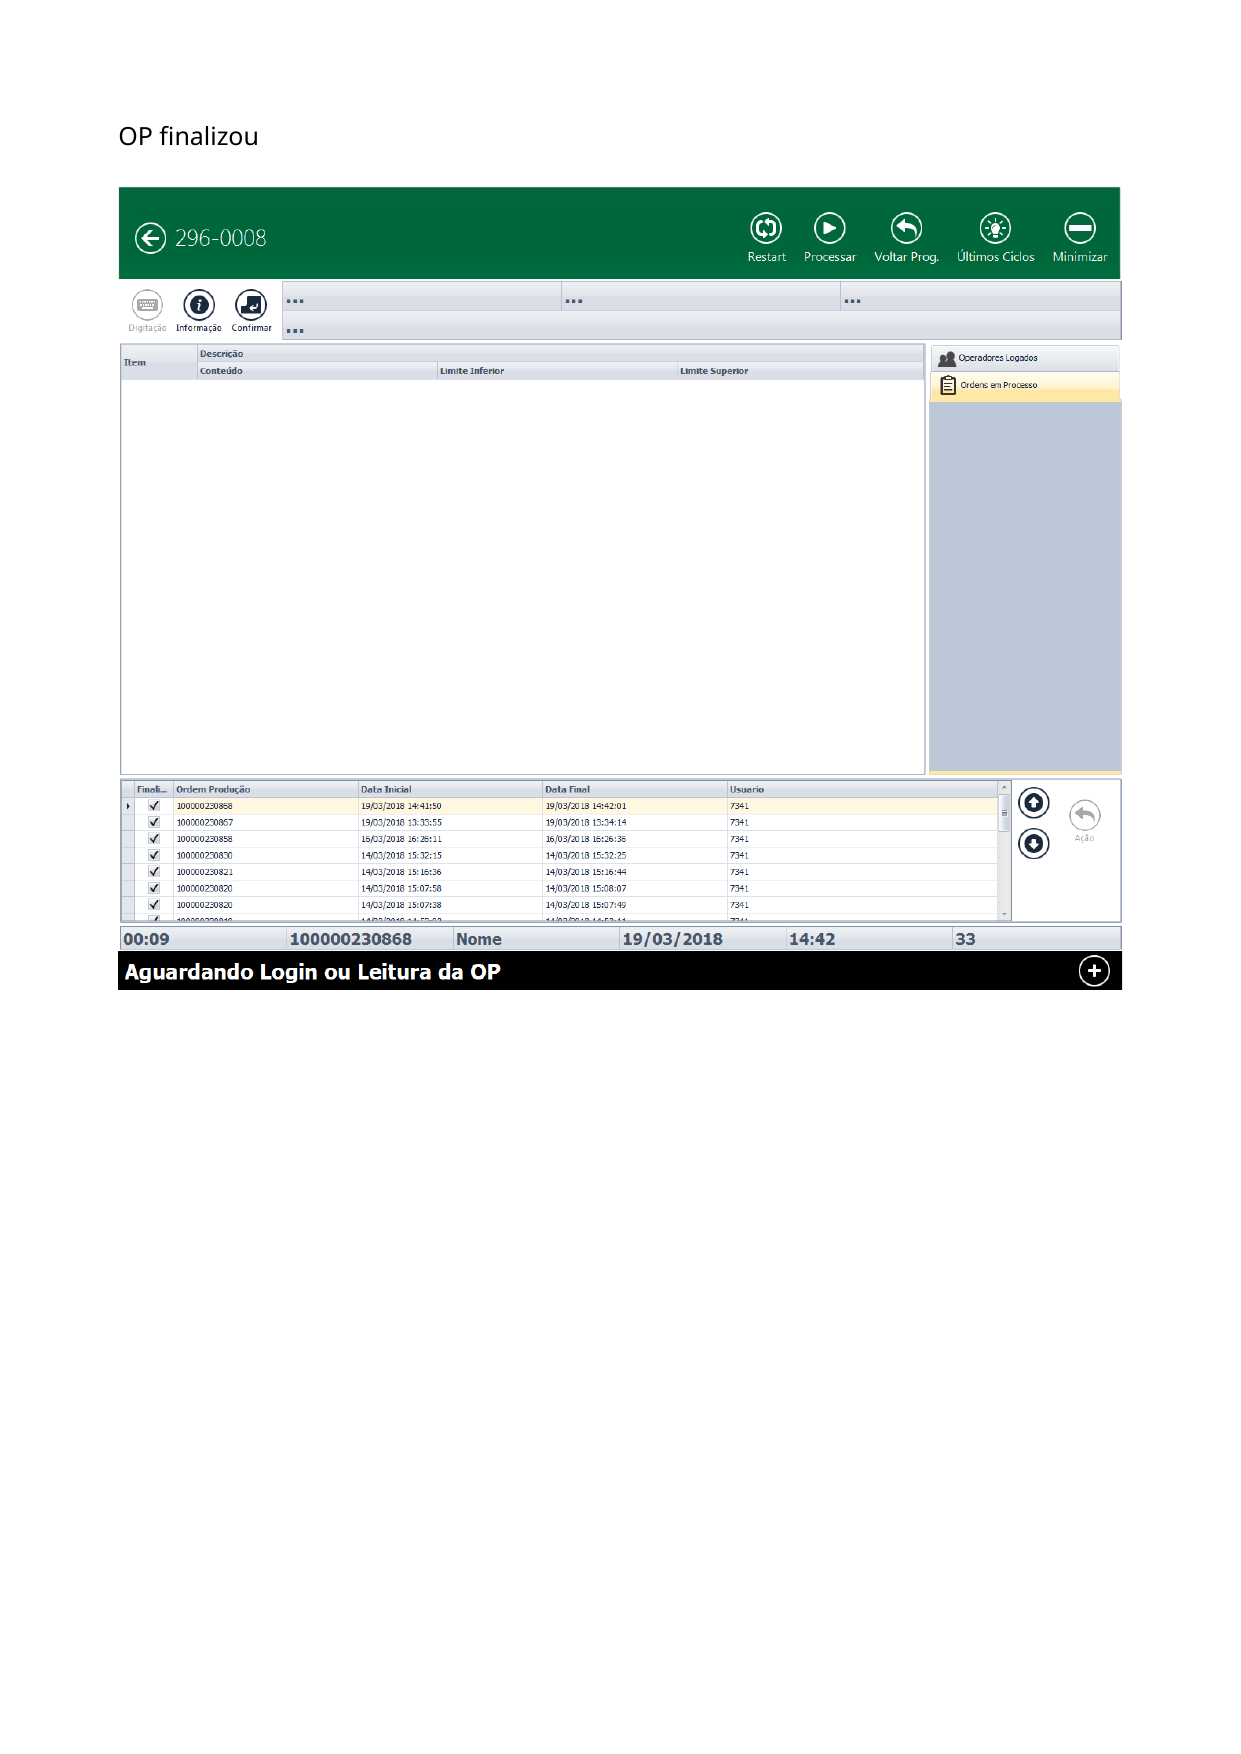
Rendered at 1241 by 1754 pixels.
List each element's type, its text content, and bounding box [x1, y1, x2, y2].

picture [118, 186, 1123, 990]
text OP finalizou [118, 118, 1122, 152]
